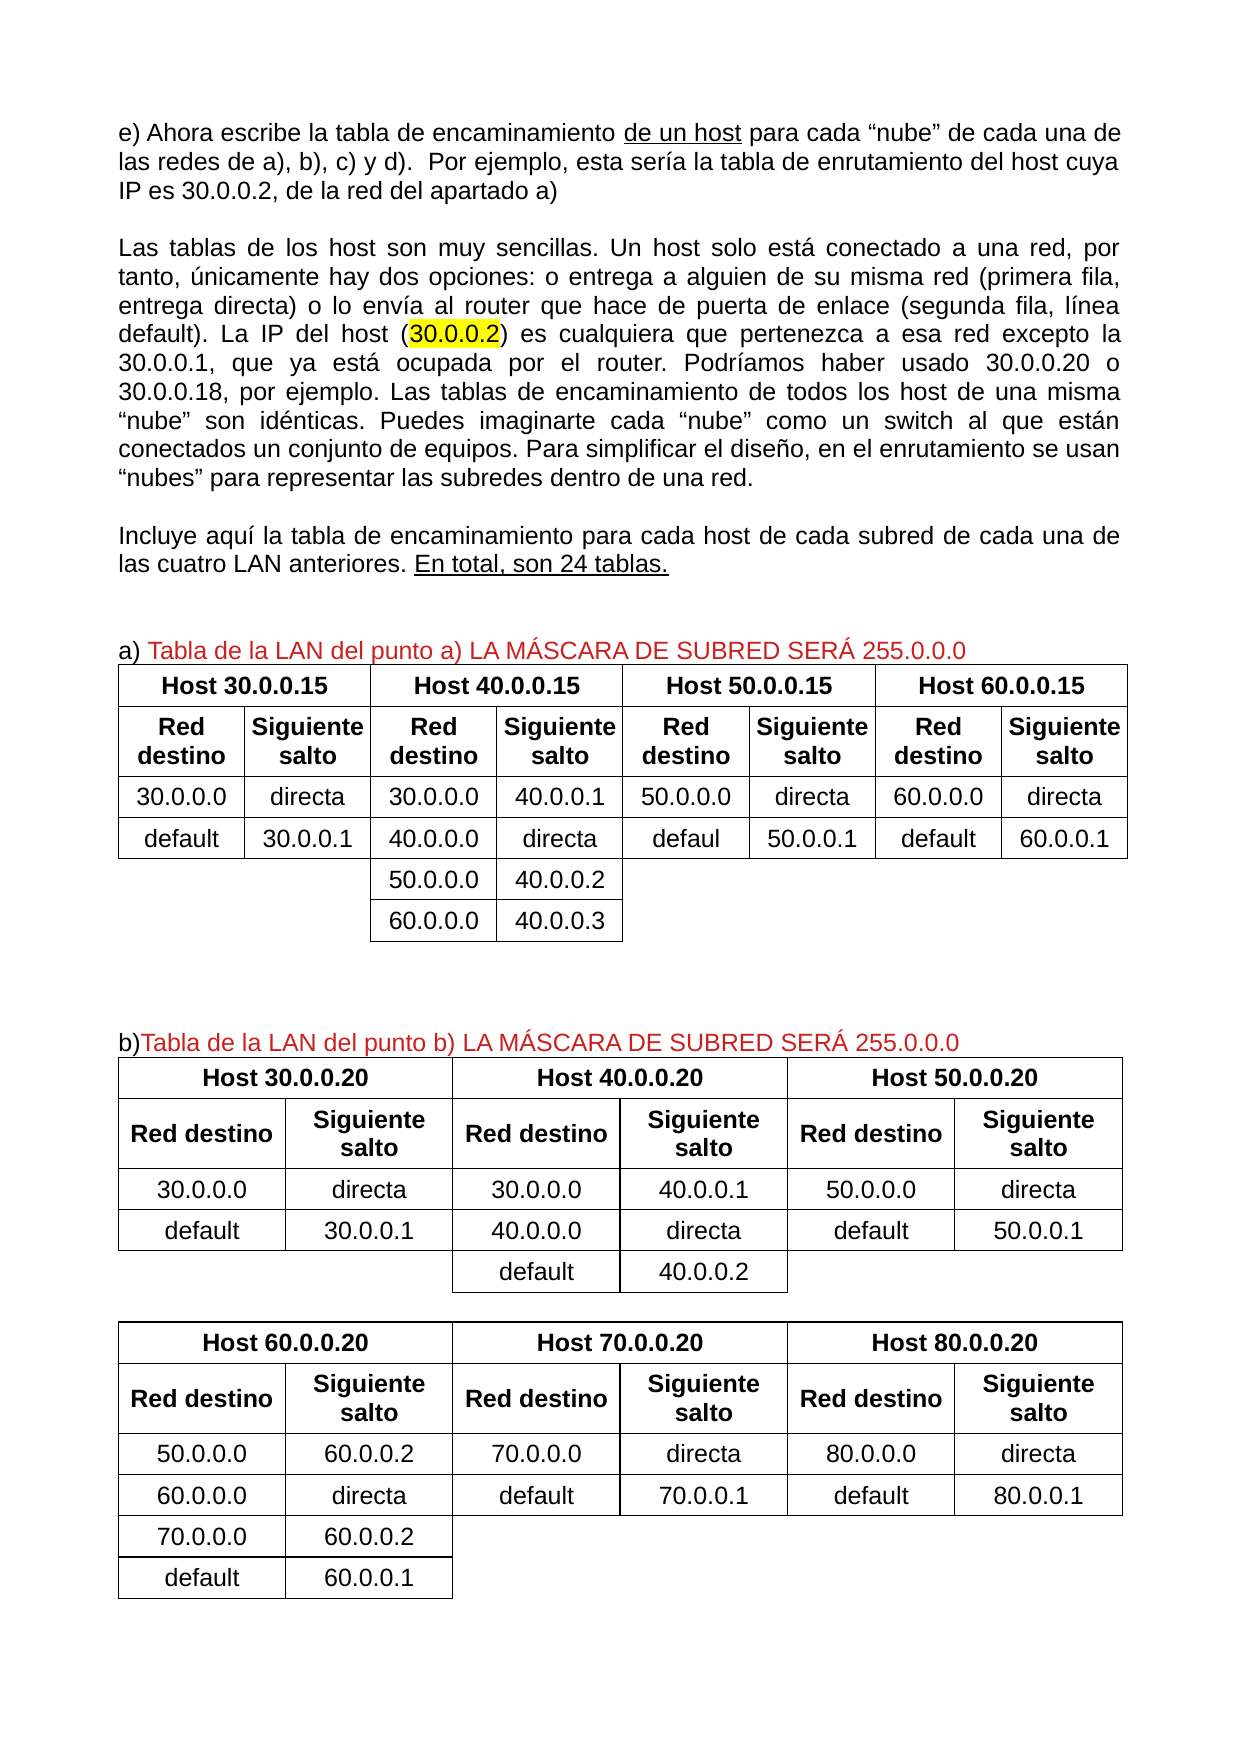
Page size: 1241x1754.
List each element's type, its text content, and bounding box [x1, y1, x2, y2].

table_header Host 50.0.0.20 [788, 1058, 1122, 1098]
text a) Tabla de la LAN del punto a) LA MÁSCARA DE SUBRED SERÁ 255.0.0.0 [118, 636, 1122, 664]
table_cell 40.0.0.0 [453, 1210, 619, 1250]
text e) Ahora escribe la tabla de encaminamiento de un host para cada “nube” de cada una de las redes de a), b), c) y d). Por ejemplo, esta sería la tabla de enrutamiento del host cuya IP es 30.0.0.2, de la red del apartado a) [118, 118, 1122, 204]
table_header Host 40.0.0.15 [371, 665, 622, 706]
table_cell 50.0.0.0 [788, 1169, 954, 1209]
table_cell directa [497, 818, 622, 858]
table_cell Red destino [788, 1364, 954, 1433]
table_cell [118, 1251, 285, 1292]
text Incluye aquí la tabla de encaminamiento para cada host de cada subred de cada una de las cuatro LAN anteriores. En total, son 24 tablas. [118, 521, 1122, 578]
table_cell Red destino [119, 1364, 285, 1433]
table_cell [285, 1251, 452, 1292]
table_cell default [788, 1475, 954, 1515]
table_cell Siguiente salto [750, 707, 875, 776]
table_header Host 60.0.0.20 [119, 1323, 452, 1363]
table_header Host 40.0.0.20 [453, 1058, 787, 1098]
table_cell directa [955, 1434, 1122, 1474]
table_cell Siguiente salto [286, 1099, 452, 1168]
table_cell default [119, 818, 244, 858]
table_cell 80.0.0.1 [955, 1475, 1122, 1515]
table_cell 30.0.0.0 [371, 777, 496, 817]
table_header Host 70.0.0.20 [453, 1323, 787, 1363]
table_header Host 60.0.0.15 [876, 665, 1127, 706]
table_cell 40.0.0.2 [497, 859, 622, 899]
table_cell Red destino [623, 707, 749, 776]
table_cell Siguiente salto [245, 707, 370, 776]
text b)Tabla de la LAN del punto b) LA MÁSCARA DE SUBRED SERÁ 255.0.0.0 [118, 1028, 1122, 1057]
table_cell Siguiente salto [621, 1099, 787, 1168]
table_cell default [788, 1210, 954, 1250]
table_cell [453, 1516, 1122, 1598]
table_cell [788, 1251, 955, 1292]
table_cell 40.0.0.1 [497, 777, 622, 817]
table_cell defaul [623, 818, 749, 858]
table_cell directa [955, 1169, 1122, 1209]
table_cell 50.0.0.1 [955, 1210, 1122, 1250]
table_cell 50.0.0.0 [371, 859, 496, 899]
table_cell default [876, 818, 1001, 858]
table_cell 60.0.0.1 [1002, 818, 1127, 858]
table_cell 30.0.0.1 [245, 818, 370, 858]
table_cell Red destino [453, 1099, 619, 1168]
table_cell 50.0.0.0 [119, 1434, 285, 1474]
table_cell 70.0.0.1 [621, 1475, 787, 1515]
table_cell [955, 1251, 1122, 1292]
table_cell Siguiente salto [621, 1364, 787, 1433]
table_cell Red destino [371, 707, 496, 776]
table_cell 40.0.0.0 [371, 818, 496, 858]
table_cell 40.0.0.1 [621, 1169, 787, 1209]
table_cell 70.0.0.0 [119, 1516, 285, 1556]
table_cell default [453, 1251, 619, 1292]
table_cell directa [1002, 777, 1127, 817]
table_header Host 80.0.0.20 [788, 1323, 1122, 1363]
table_cell 60.0.0.1 [286, 1558, 452, 1598]
table_cell default [119, 1210, 285, 1250]
table_cell directa [286, 1475, 452, 1515]
table_cell directa [286, 1169, 452, 1209]
table_cell 30.0.0.0 [453, 1169, 619, 1209]
table_cell Siguiente salto [497, 707, 622, 776]
table_cell Red destino [119, 1099, 285, 1168]
table_cell Red destino [453, 1364, 619, 1433]
table_cell Red destino [788, 1099, 954, 1168]
table_cell directa [750, 777, 875, 817]
table_cell 60.0.0.0 [119, 1475, 285, 1515]
table_header Host 50.0.0.15 [623, 665, 875, 706]
table_cell 30.0.0.0 [119, 1169, 285, 1209]
table_cell Red destino [876, 707, 1001, 776]
table_cell Red destino [119, 707, 244, 776]
table_cell 40.0.0.2 [621, 1251, 787, 1292]
table_cell 30.0.0.0 [119, 777, 244, 817]
table_cell directa [621, 1210, 787, 1250]
table_cell Siguiente salto [1002, 707, 1127, 776]
table_cell 40.0.0.3 [497, 900, 622, 941]
table_cell 60.0.0.0 [371, 900, 496, 941]
table_cell 80.0.0.0 [788, 1434, 954, 1474]
table_cell [623, 859, 1127, 941]
table_cell [118, 859, 370, 941]
table_cell 60.0.0.2 [286, 1434, 452, 1474]
text Las tablas de los host son muy sencillas. Un host solo está conectado a una red, por tanto, únicamente hay dos opciones: o entrega a alguien de su misma red (primera fila, entrega directa) o lo envía al router que hace de puerta de enlace (segunda fila, línea default). La IP del host (30.0.0.2) es cualquiera que pertenezca a esa red excepto la 30.0.0.1, que ya está ocupada por el router. Podríamos haber usado 30.0.0.20 o 30.0.0.18, por ejemplo. Las tablas de encaminamiento de todos los host de una misma “nube” son idénticas. Puedes imaginarte cada “nube” como un switch al que están conectados un conjunto de equipos. Para simplificar el diseño, en el enrutamiento se usan “nubes” para representar las subredes dentro de una red. [118, 233, 1122, 492]
table_cell Siguiente salto [955, 1364, 1122, 1433]
table_header Host 30.0.0.15 [119, 665, 370, 706]
table_cell directa [245, 777, 370, 817]
table_cell default [119, 1558, 285, 1598]
table_cell 30.0.0.1 [286, 1210, 452, 1250]
table_header Host 30.0.0.20 [119, 1058, 452, 1098]
table_cell Siguiente salto [955, 1099, 1122, 1168]
table_cell 70.0.0.0 [453, 1434, 619, 1474]
table_cell 50.0.0.1 [750, 818, 875, 858]
table_cell 50.0.0.0 [623, 777, 749, 817]
table_cell default [453, 1475, 619, 1515]
table_cell 60.0.0.2 [286, 1516, 452, 1556]
table_cell directa [621, 1434, 787, 1474]
table_cell Siguiente salto [286, 1364, 452, 1433]
table_cell 60.0.0.0 [876, 777, 1001, 817]
